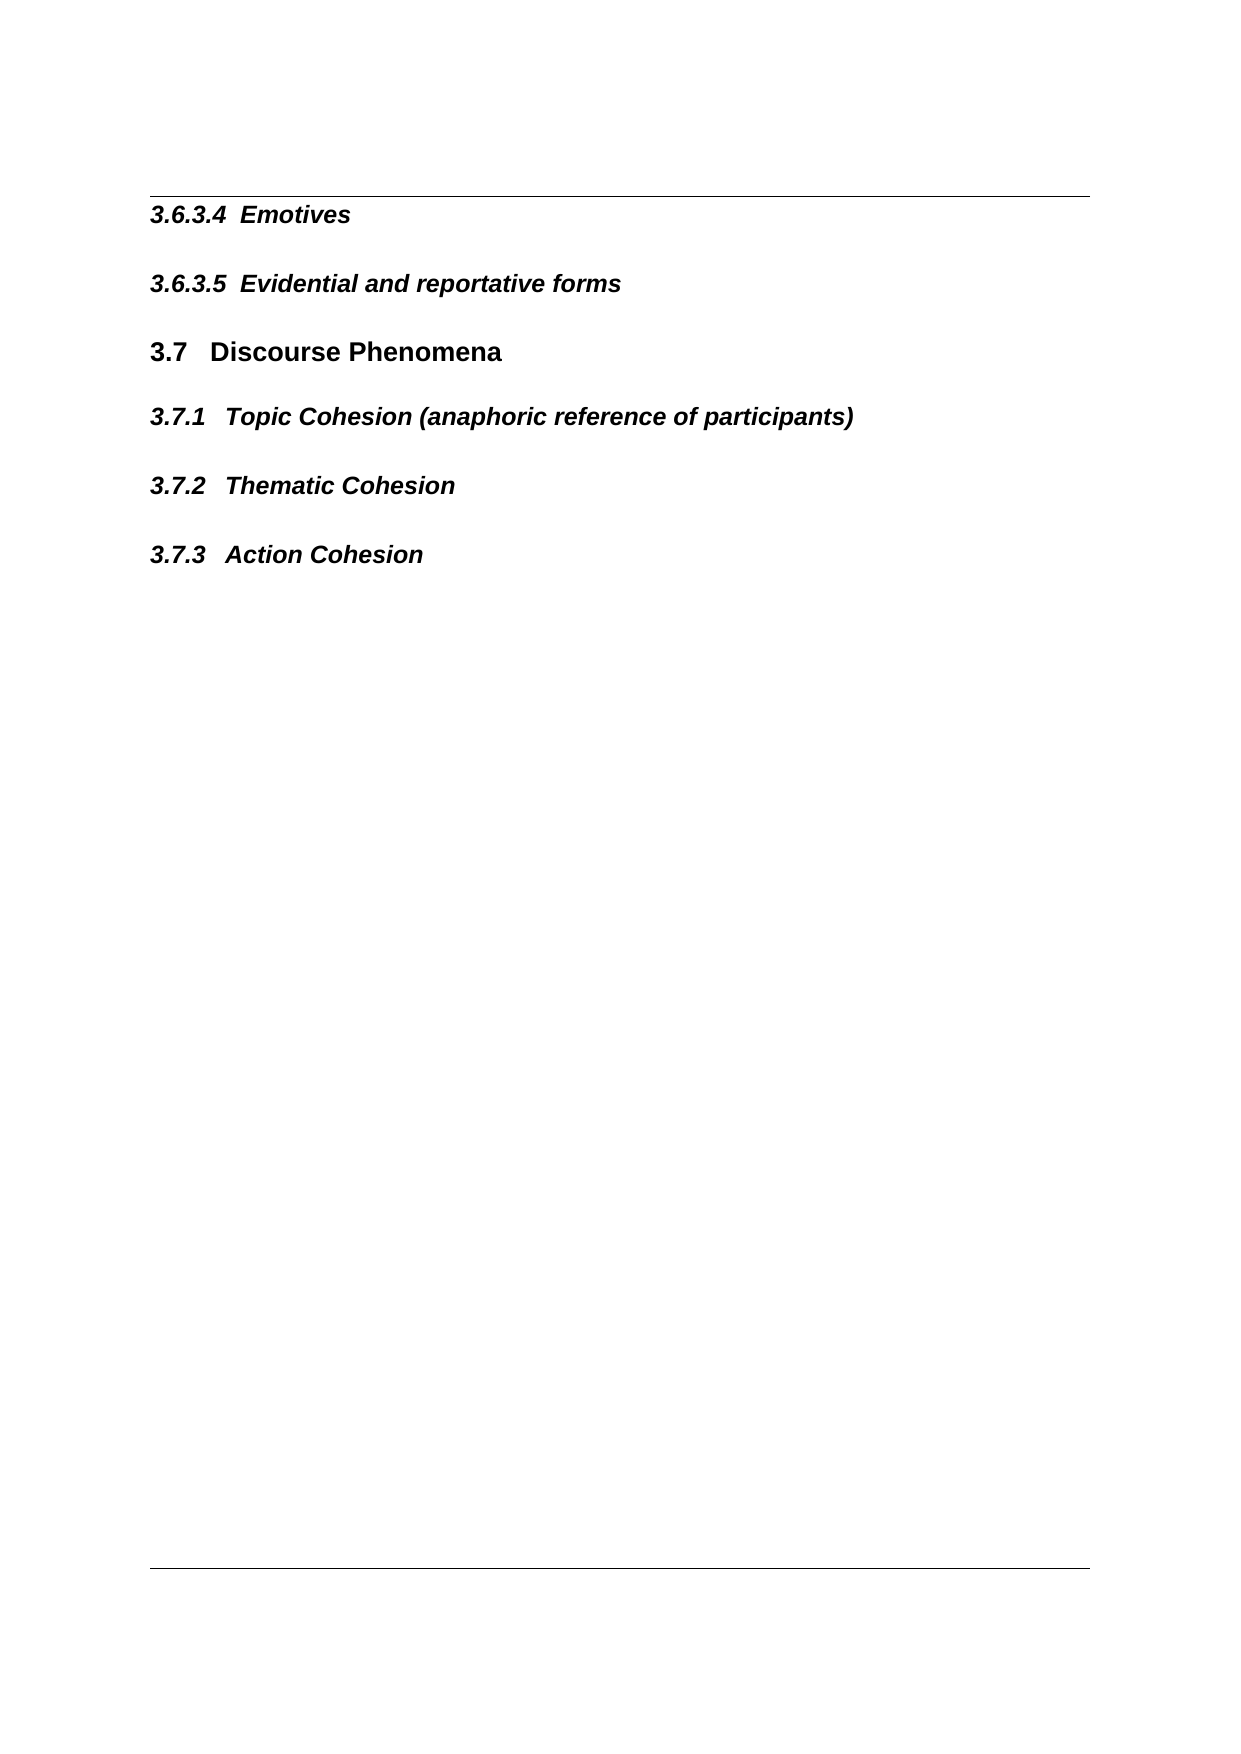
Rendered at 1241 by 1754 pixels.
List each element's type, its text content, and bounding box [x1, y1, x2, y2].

subtitle Thematic Cohesion [150, 468, 1090, 501]
subtitle Discourse Phenomena [150, 334, 1090, 368]
subtitle Topic Cohesion (anaphoric reference of participants) [150, 399, 1090, 432]
subtitle Emotives [150, 197, 1090, 230]
subtitle Action Cohesion [150, 536, 1090, 570]
subtitle Evidential and reportative forms [150, 266, 1090, 299]
